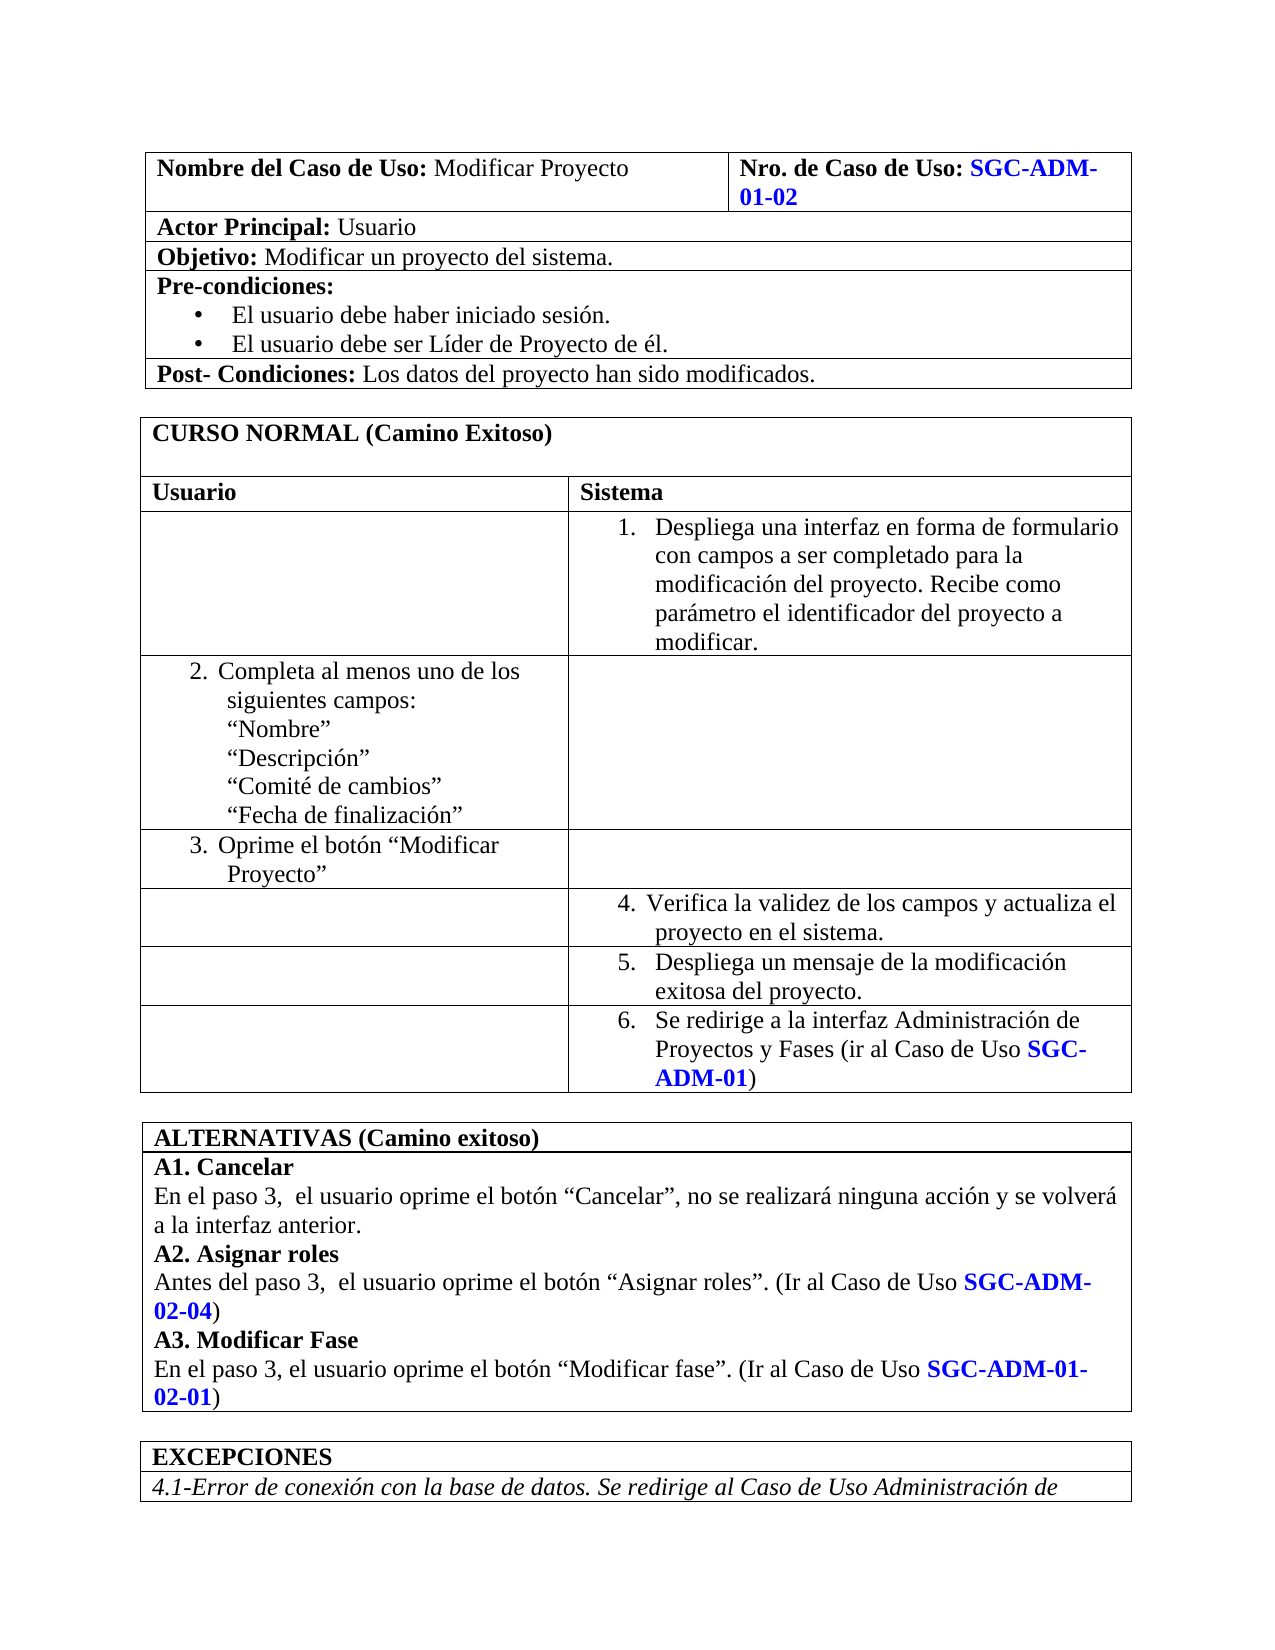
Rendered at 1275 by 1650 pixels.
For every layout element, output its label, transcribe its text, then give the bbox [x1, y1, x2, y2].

table_cell Se redirige a la interfaz Administración de Proyectos y Fases (ir al Caso de Uso SGC-ADM-01) [569, 1006, 1131, 1092]
table_cell [141, 889, 568, 946]
table_cell Oprime el botón “Modificar Proyecto” [141, 830, 568, 887]
table_cell Sistema [569, 477, 1131, 511]
table_cell [569, 830, 1131, 887]
table_cell Despliega un mensaje de la modificación exitosa del proyecto. [569, 947, 1131, 1004]
table_cell [141, 947, 568, 1004]
table_cell [141, 1006, 568, 1092]
table_cell [141, 512, 568, 655]
table_cell Actor Principal: Usuario [146, 212, 1131, 241]
table_cell Despliega una interfaz en forma de formulario con campos a ser completado para la modificación del proyecto. Recibe como parámetro el identificador del proyecto a modificar. [569, 512, 1131, 655]
table_header CURSO NORMAL (Camino Exitoso) [141, 418, 1131, 476]
table_cell Post- Condiciones: Los datos del proyecto han sido modificados. [146, 359, 1131, 387]
table_cell A1. Cancelar En el paso 3, el usuario oprime el botón “Cancelar”, no se realizará ninguna acción y se volverá a la interfaz anterior. A2. Asignar roles Antes del paso 3, el usuario oprime el botón “Asignar roles”. (Ir al Caso de Uso SGC-ADM-02-04) A3. Modificar Fase En el paso 3, el usuario oprime el botón “Modificar fase”. (Ir al Caso de Uso SGC-ADM-01-02-01) [143, 1153, 1131, 1411]
table_cell [569, 656, 1131, 829]
table_cell Objetivo: Modificar un proyecto del sistema. [146, 242, 1131, 270]
table_header EXCEPCIONES [141, 1442, 1131, 1471]
table_header ALTERNATIVAS (Camino exitoso) [143, 1123, 1131, 1151]
table_cell Verifica la validez de los campos y actualiza el proyecto en el sistema. [569, 889, 1131, 946]
table_cell Usuario [141, 477, 568, 511]
table_cell 4.1-Error de conexión con la base de datos. Se redirige al Caso de Uso Administración de [141, 1472, 1131, 1501]
table_header Nombre del Caso de Uso: Modificar Proyecto [146, 153, 728, 211]
table_header Nro. de Caso de Uso: SGC-ADM-01-02 [729, 153, 1131, 211]
table_cell Completa al menos uno de los siguientes campos: “Nombre” “Descripción” “Comité de cambios” “Fecha de finalización” [141, 656, 568, 829]
table_cell Pre-condiciones: El usuario debe haber iniciado sesión. El usuario debe ser Líder de Proyecto de él. [146, 271, 1131, 358]
